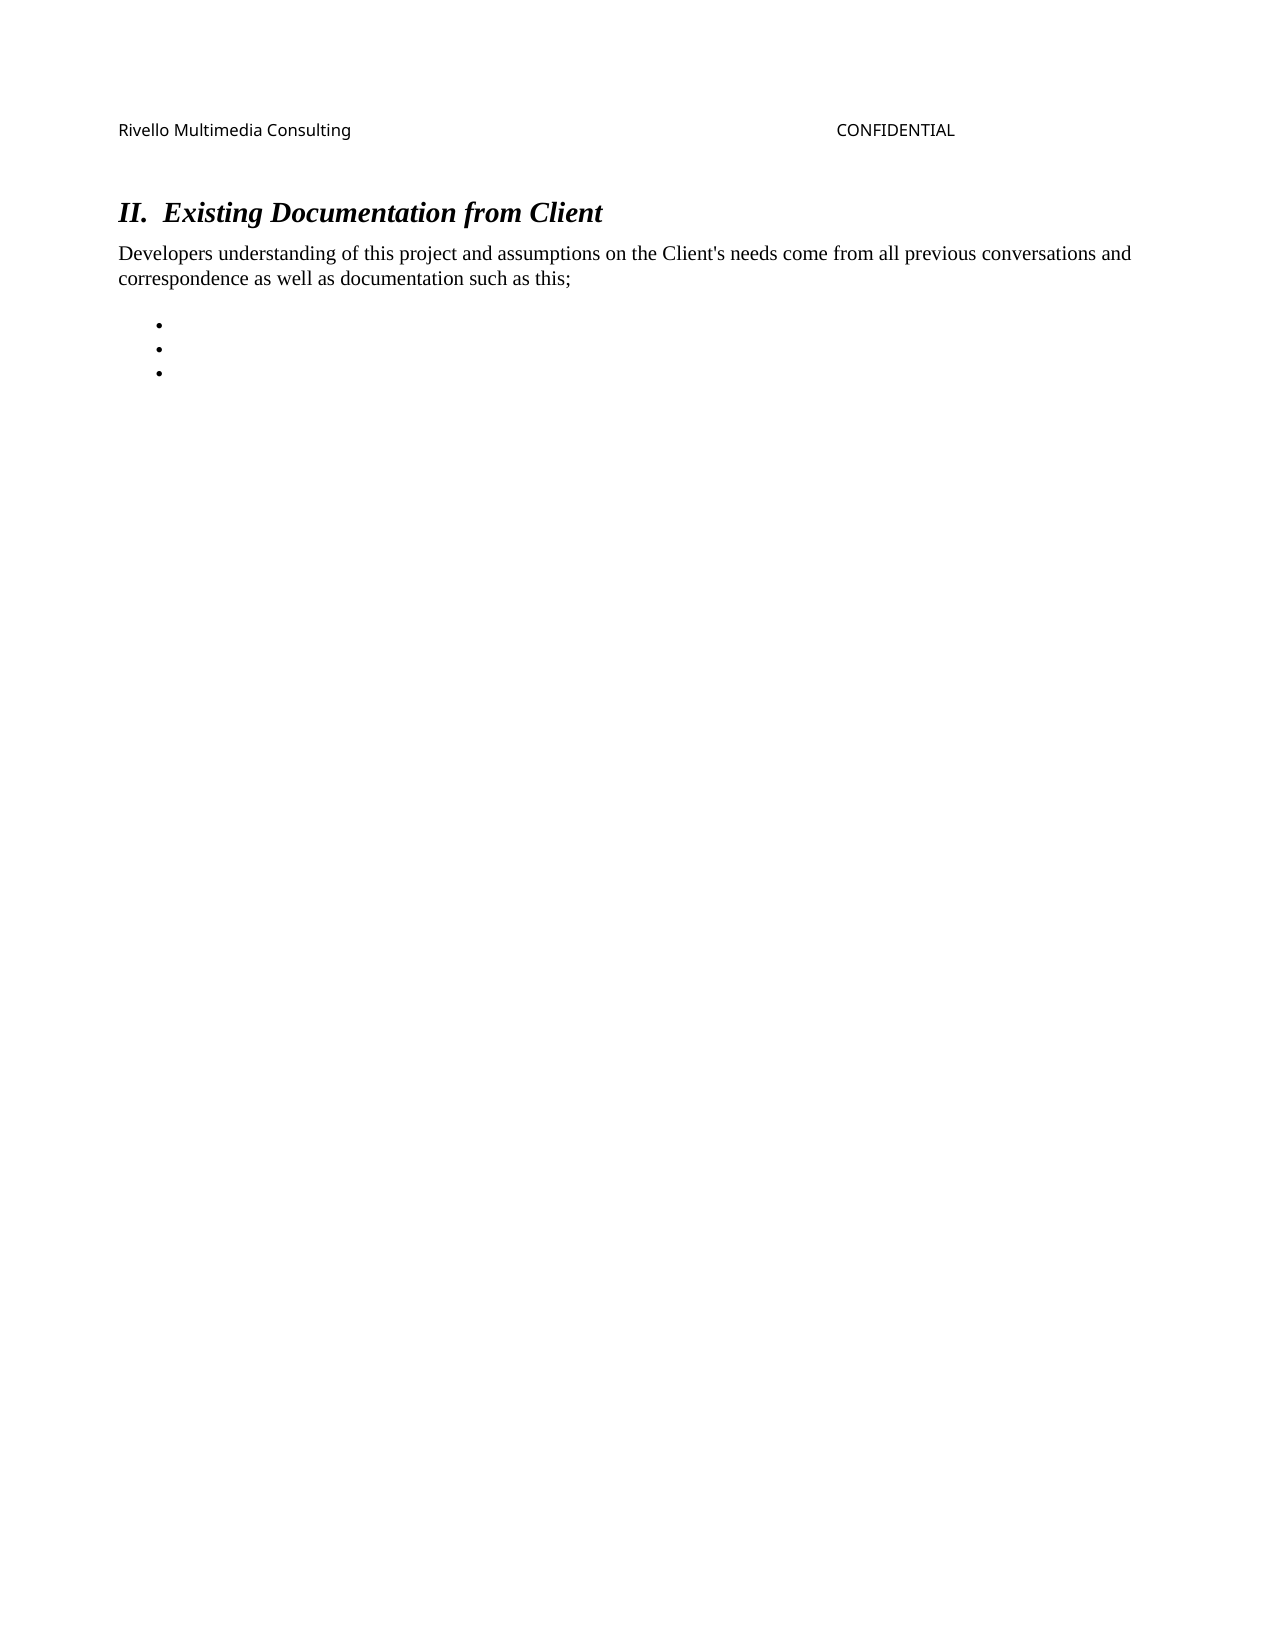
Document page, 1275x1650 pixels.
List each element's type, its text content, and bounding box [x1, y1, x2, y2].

text Developers understanding of this project and assumptions on the Client's needs come from all previous conversations and correspondence as well as documentation such as this; [118, 241, 1157, 289]
subtitle II. Existing Documentation from Client [118, 195, 1157, 229]
